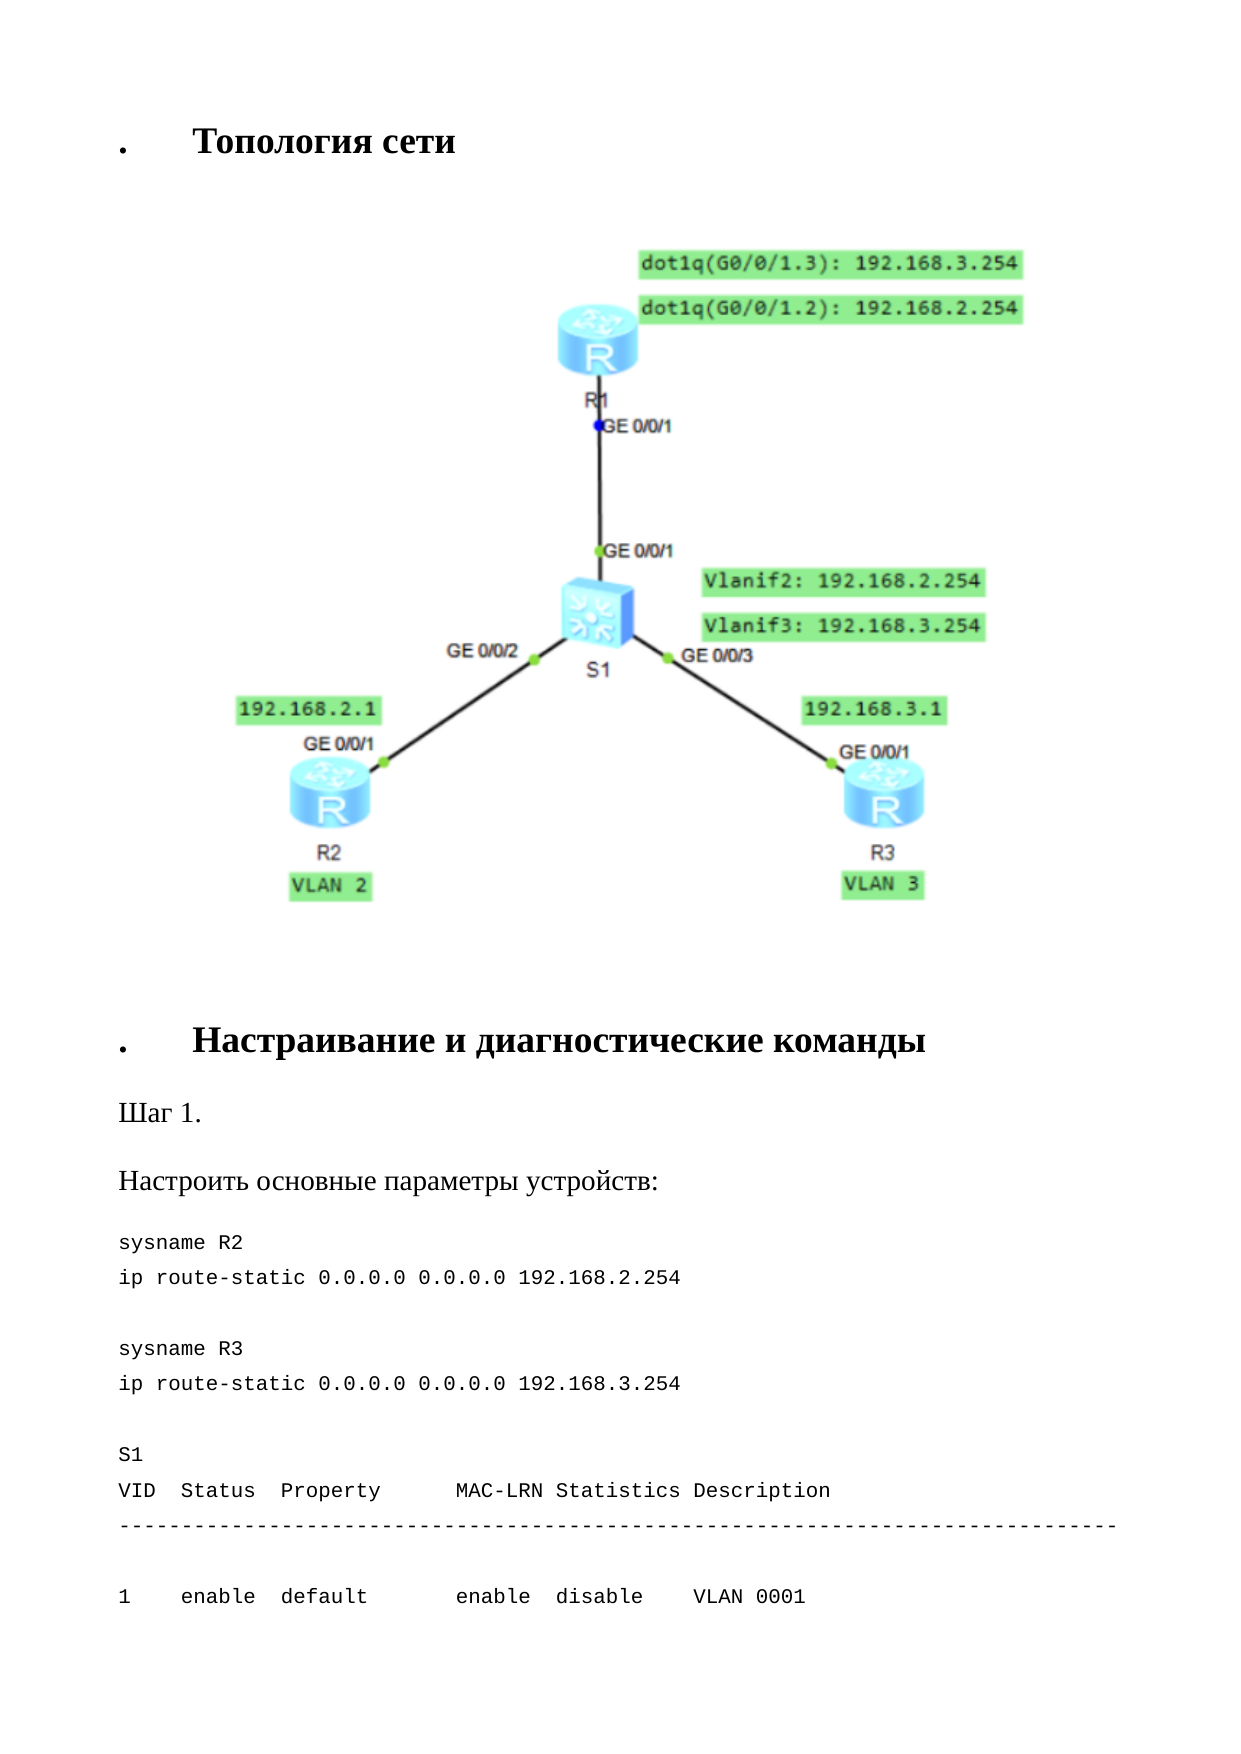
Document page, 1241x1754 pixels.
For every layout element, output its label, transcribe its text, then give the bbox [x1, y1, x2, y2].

subtitle Топология сети [118, 118, 1122, 161]
subtitle Настраивание и диагностические команды [118, 1018, 1122, 1061]
picture [118, 195, 1123, 963]
text sysname R3 [118, 1338, 1122, 1362]
text -------------------------------------------------------------------------------- [118, 1515, 1122, 1539]
text Настроить основные параметры устройств: [118, 1163, 1122, 1197]
text 1 enable default enable disable VLAN 0001 [118, 1586, 1122, 1609]
text ip route-static 0.0.0.0 0.0.0.0 192.168.2.254 [118, 1267, 1122, 1291]
text S1 [118, 1444, 1122, 1468]
text VID Status Property MAC-LRN Statistics Description [118, 1480, 1122, 1503]
text sysname R2 [118, 1232, 1122, 1255]
text Шаг 1. [118, 1095, 1122, 1129]
text ip route-static 0.0.0.0 0.0.0.0 192.168.3.254 [118, 1373, 1122, 1397]
